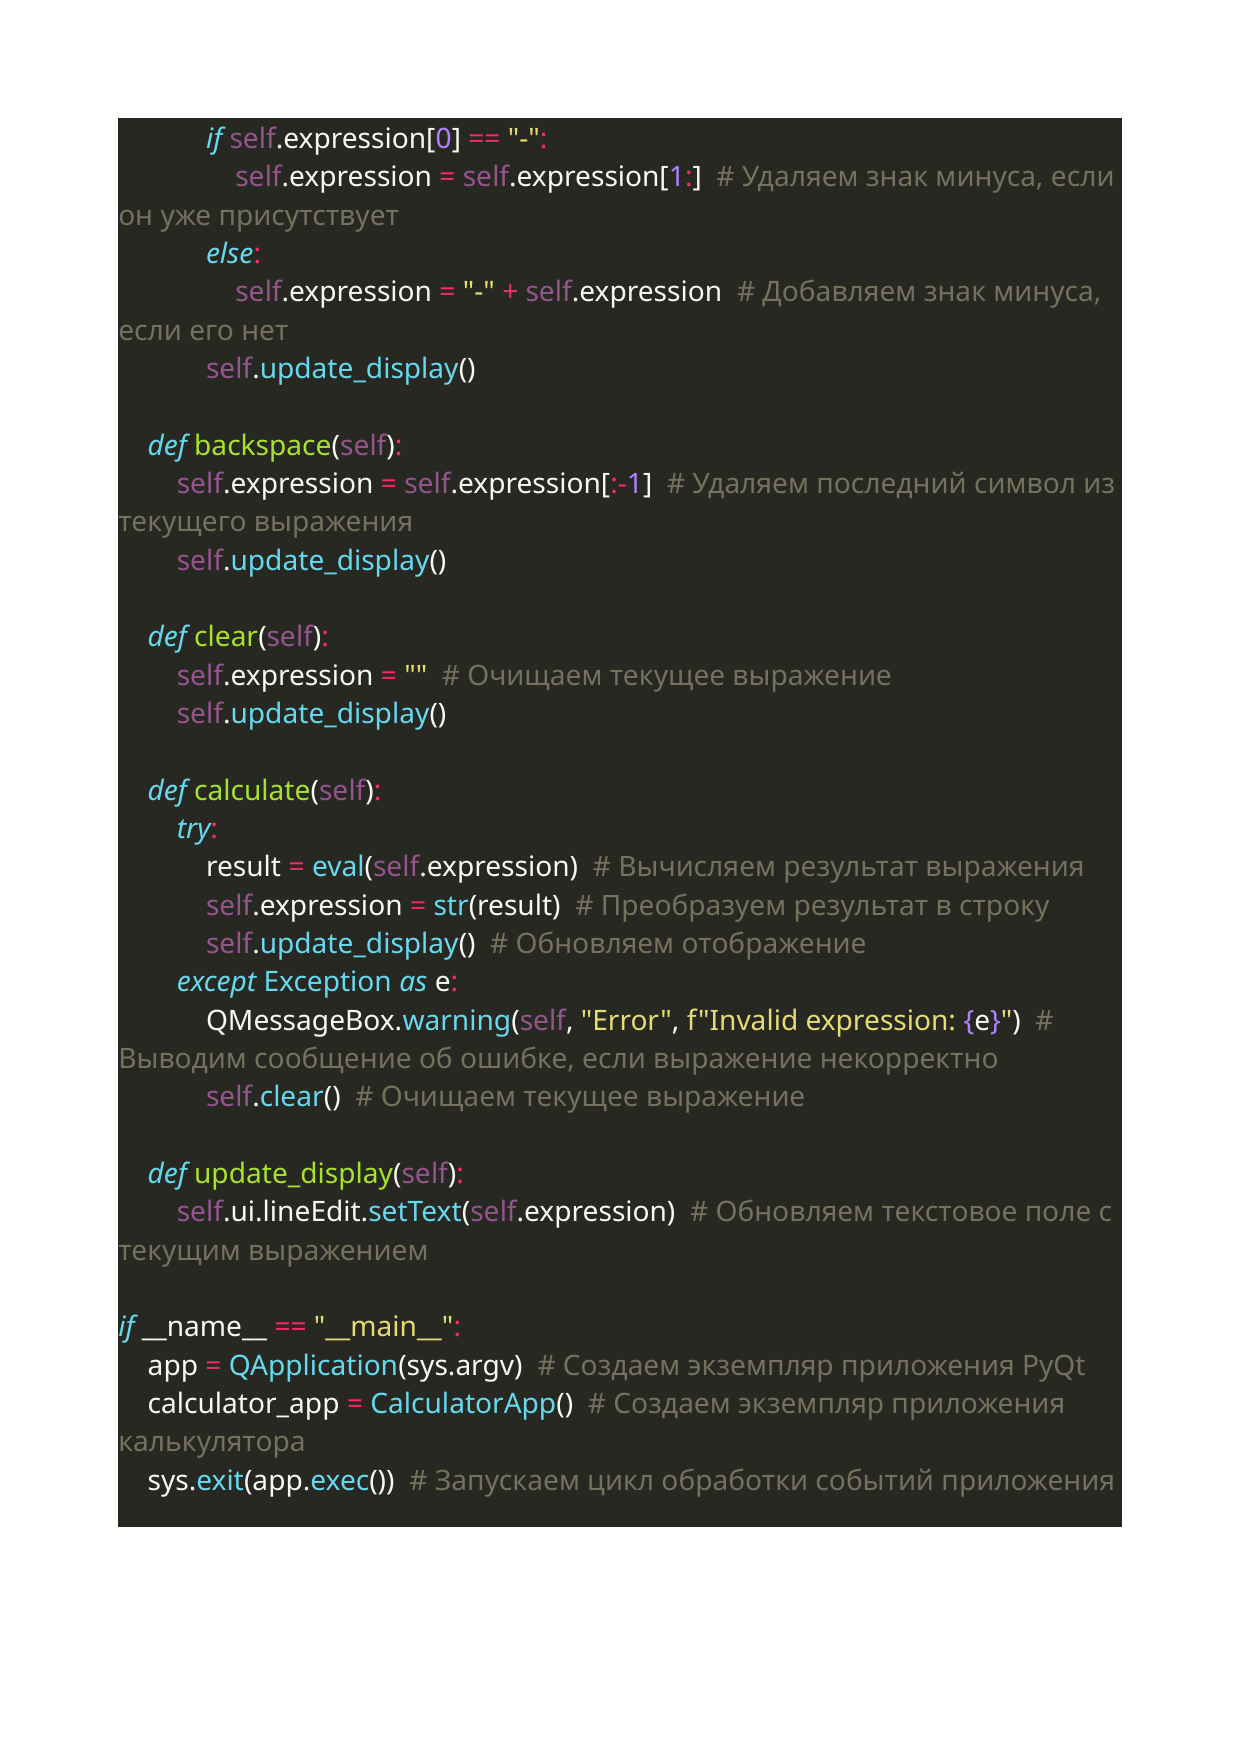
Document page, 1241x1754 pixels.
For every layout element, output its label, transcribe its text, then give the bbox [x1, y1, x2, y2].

text if self.expression[0] == "-": self.expression = self.expression[1:] # Удаляем знак минуса, если он уже присутствует else: self.expression = "-" + self.expression # Добавляем знак минуса, если его нет self.update_display() def backspace(self): self.expression = self.expression[:-1] # Удаляем последний символ из текущего выражения self.update_display() def clear(self): self.expression = "" # Очищаем текущее выражение self.update_display() def calculate(self): try: result = eval(self.expression) # Вычисляем результат выражения self.expression = str(result) # Преобразуем результат в строку self.update_display() # Обновляем отображение except Exception as e: QMessageBox.warning(self, "Error", f"Invalid expression: {e}") # Выводим сообщение об ошибке, если выражение некорректно self.clear() # Очищаем текущее выражение def update_display(self): self.ui.lineEdit.setText(self.expression) # Обновляем текстовое поле с текущим выражением if __name__ == "__main__": app = QApplication(sys.argv) # Создаем экземпляр приложения PyQt calculator_app = CalculatorApp() # Создаем экземпляр приложения калькулятора sys.exit(app.exec()) # Запускаем цикл обработки событий приложения [118, 118, 1122, 1527]
